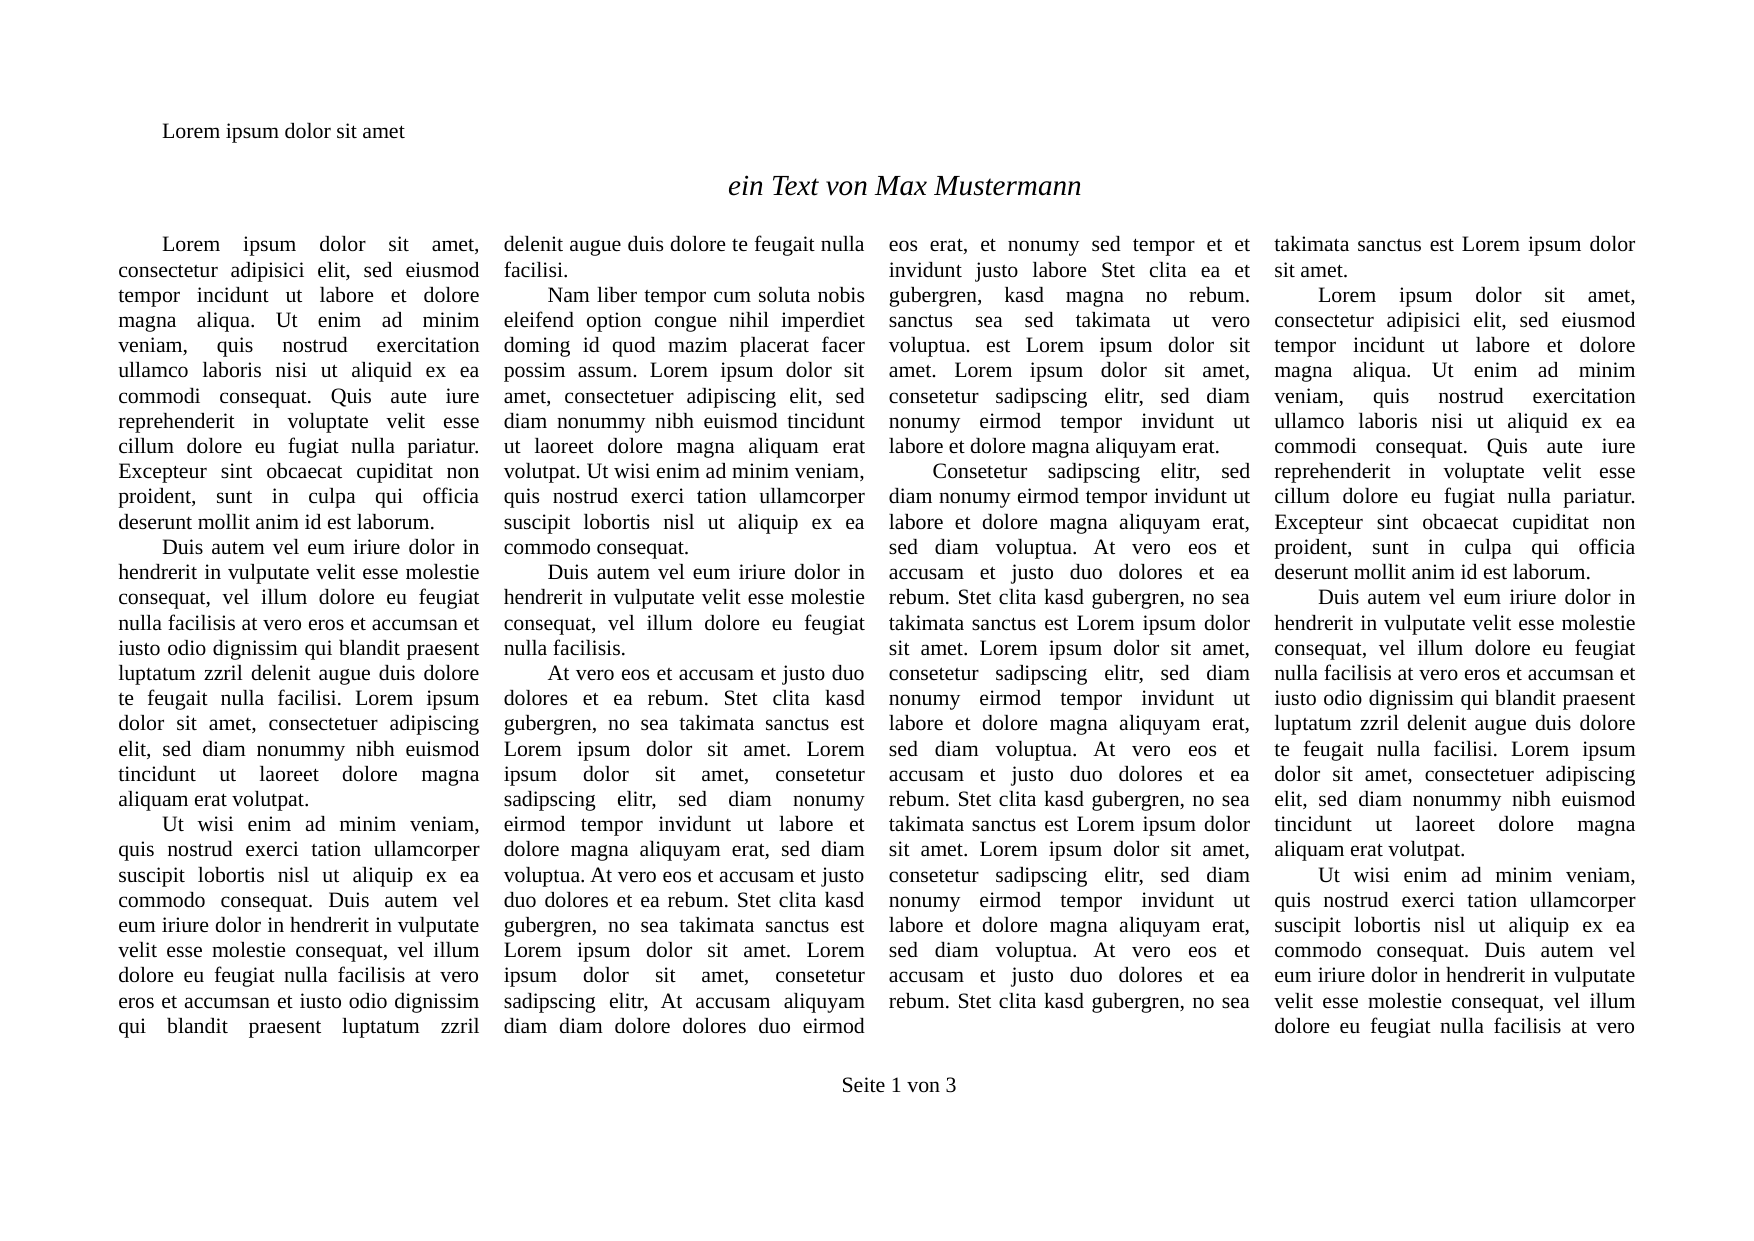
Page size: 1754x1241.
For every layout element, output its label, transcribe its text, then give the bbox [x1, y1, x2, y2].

text delenit augue duis dolore te feugait nulla facilisi. [503, 231, 865, 282]
text Lorem ipsum dolor sit amet, consectetur adipisici elit, sed eiusmod tempor incidunt ut labore et dolore magna aliqua. Ut enim ad minim veniam, quis nostrud exercitation ullamco laboris nisi ut aliquid ex ea commodi consequat. Quis aute iure reprehenderit in voluptate velit esse cillum dolore eu fugiat nulla pariatur. Excepteur sint obcaecat cupiditat non proident, sunt in culpa qui officia deserunt mollit anim id est laborum. [118, 231, 480, 534]
text Ut wisi enim ad minim veniam, quis nostrud exerci tation ullamcorper suscipit lobortis nisl ut aliquip ex ea commodo consequat. Duis autem vel eum iriure dolor in hendrerit in vulputate velit esse molestie consequat, vel illum dolore eu feugiat nulla facilisis at vero [1274, 862, 1636, 1038]
text Consetetur sadipscing elitr, sed diam nonumy eirmod tempor invidunt ut labore et dolore magna aliquyam erat, sed diam voluptua. At vero eos et accusam et justo duo dolores et ea rebum. Stet clita kasd gubergren, no sea takimata sanctus est Lorem ipsum dolor sit amet. Lorem ipsum dolor sit amet, consetetur sadipscing elitr, sed diam nonumy eirmod tempor invidunt ut labore et dolore magna aliquyam erat, sed diam voluptua. At vero eos et accusam et justo duo dolores et ea rebum. Stet clita kasd gubergren, no sea takimata sanctus est Lorem ipsum dolor sit amet. Lorem ipsum dolor sit amet, consetetur sadipscing elitr, sed diam nonumy eirmod tempor invidunt ut labore et dolore magna aliquyam erat, sed diam voluptua. At vero eos et accusam et justo duo dolores et ea rebum. Stet clita kasd gubergren, no sea [889, 458, 1251, 1013]
text Duis autem vel eum iriure dolor in hendrerit in vulputate velit esse molestie consequat, vel illum dolore eu feugiat nulla facilisis. [503, 559, 865, 660]
text Lorem ipsum dolor sit amet, consectetur adipisici elit, sed eiusmod tempor incidunt ut labore et dolore magna aliqua. Ut enim ad minim veniam, quis nostrud exercitation ullamco laboris nisi ut aliquid ex ea commodi consequat. Quis aute iure reprehenderit in voluptate velit esse cillum dolore eu fugiat nulla pariatur. Excepteur sint obcaecat cupiditat non proident, sunt in culpa qui officia deserunt mollit anim id est laborum. [1274, 282, 1636, 584]
text Duis autem vel eum iriure dolor in hendrerit in vulputate velit esse molestie consequat, vel illum dolore eu feugiat nulla facilisis at vero eros et accumsan et iusto odio dignissim qui blandit praesent luptatum zzril delenit augue duis dolore te feugait nulla facilisi. Lorem ipsum dolor sit amet, consectetuer adipiscing elit, sed diam nonummy nibh euismod tincidunt ut laoreet dolore magna aliquam erat volutpat. [1274, 584, 1636, 862]
text Nam liber tempor cum soluta nobis eleifend option congue nihil imperdiet doming id quod mazim placerat facer possim assum. Lorem ipsum dolor sit amet, consectetuer adipiscing elit, sed diam nonummy nibh euismod tincidunt ut laoreet dolore magna aliquam erat volutpat. Ut wisi enim ad minim veniam, quis nostrud exerci tation ullamcorper suscipit lobortis nisl ut aliquip ex ea commodo consequat. [503, 282, 865, 559]
text Ut wisi enim ad minim veniam, quis nostrud exerci tation ullamcorper suscipit lobortis nisl ut aliquip ex ea commodo consequat. Duis autem vel eum iriure dolor in hendrerit in vulputate velit esse molestie consequat, vel illum dolore eu feugiat nulla facilisis at vero eros et accumsan et iusto odio dignissim qui blandit praesent luptatum zzril [118, 811, 480, 1038]
text takimata sanctus est Lorem ipsum dolor sit amet. [1274, 231, 1636, 282]
text Duis autem vel eum iriure dolor in hendrerit in vulputate velit esse molestie consequat, vel illum dolore eu feugiat nulla facilisis at vero eros et accumsan et iusto odio dignissim qui blandit praesent luptatum zzril delenit augue duis dolore te feugait nulla facilisi. Lorem ipsum dolor sit amet, consectetuer adipiscing elit, sed diam nonummy nibh euismod tincidunt ut laoreet dolore magna aliquam erat volutpat. [118, 534, 480, 811]
text eos erat, et nonumy sed tempor et et invidunt justo labore Stet clita ea et gubergren, kasd magna no rebum. sanctus sea sed takimata ut vero voluptua. est Lorem ipsum dolor sit amet. Lorem ipsum dolor sit amet, consetetur sadipscing elitr, sed diam nonumy eirmod tempor invidunt ut labore et dolore magna aliquyam erat. [889, 231, 1251, 458]
text At vero eos et accusam et justo duo dolores et ea rebum. Stet clita kasd gubergren, no sea takimata sanctus est Lorem ipsum dolor sit amet. Lorem ipsum dolor sit amet, consetetur sadipscing elitr, sed diam nonumy eirmod tempor invidunt ut labore et dolore magna aliquyam erat, sed diam voluptua. At vero eos et accusam et justo duo dolores et ea rebum. Stet clita kasd gubergren, no sea takimata sanctus est Lorem ipsum dolor sit amet. Lorem ipsum dolor sit amet, consetetur sadipscing elitr, At accusam aliquyam diam diam dolore dolores duo eirmod [503, 660, 865, 1038]
